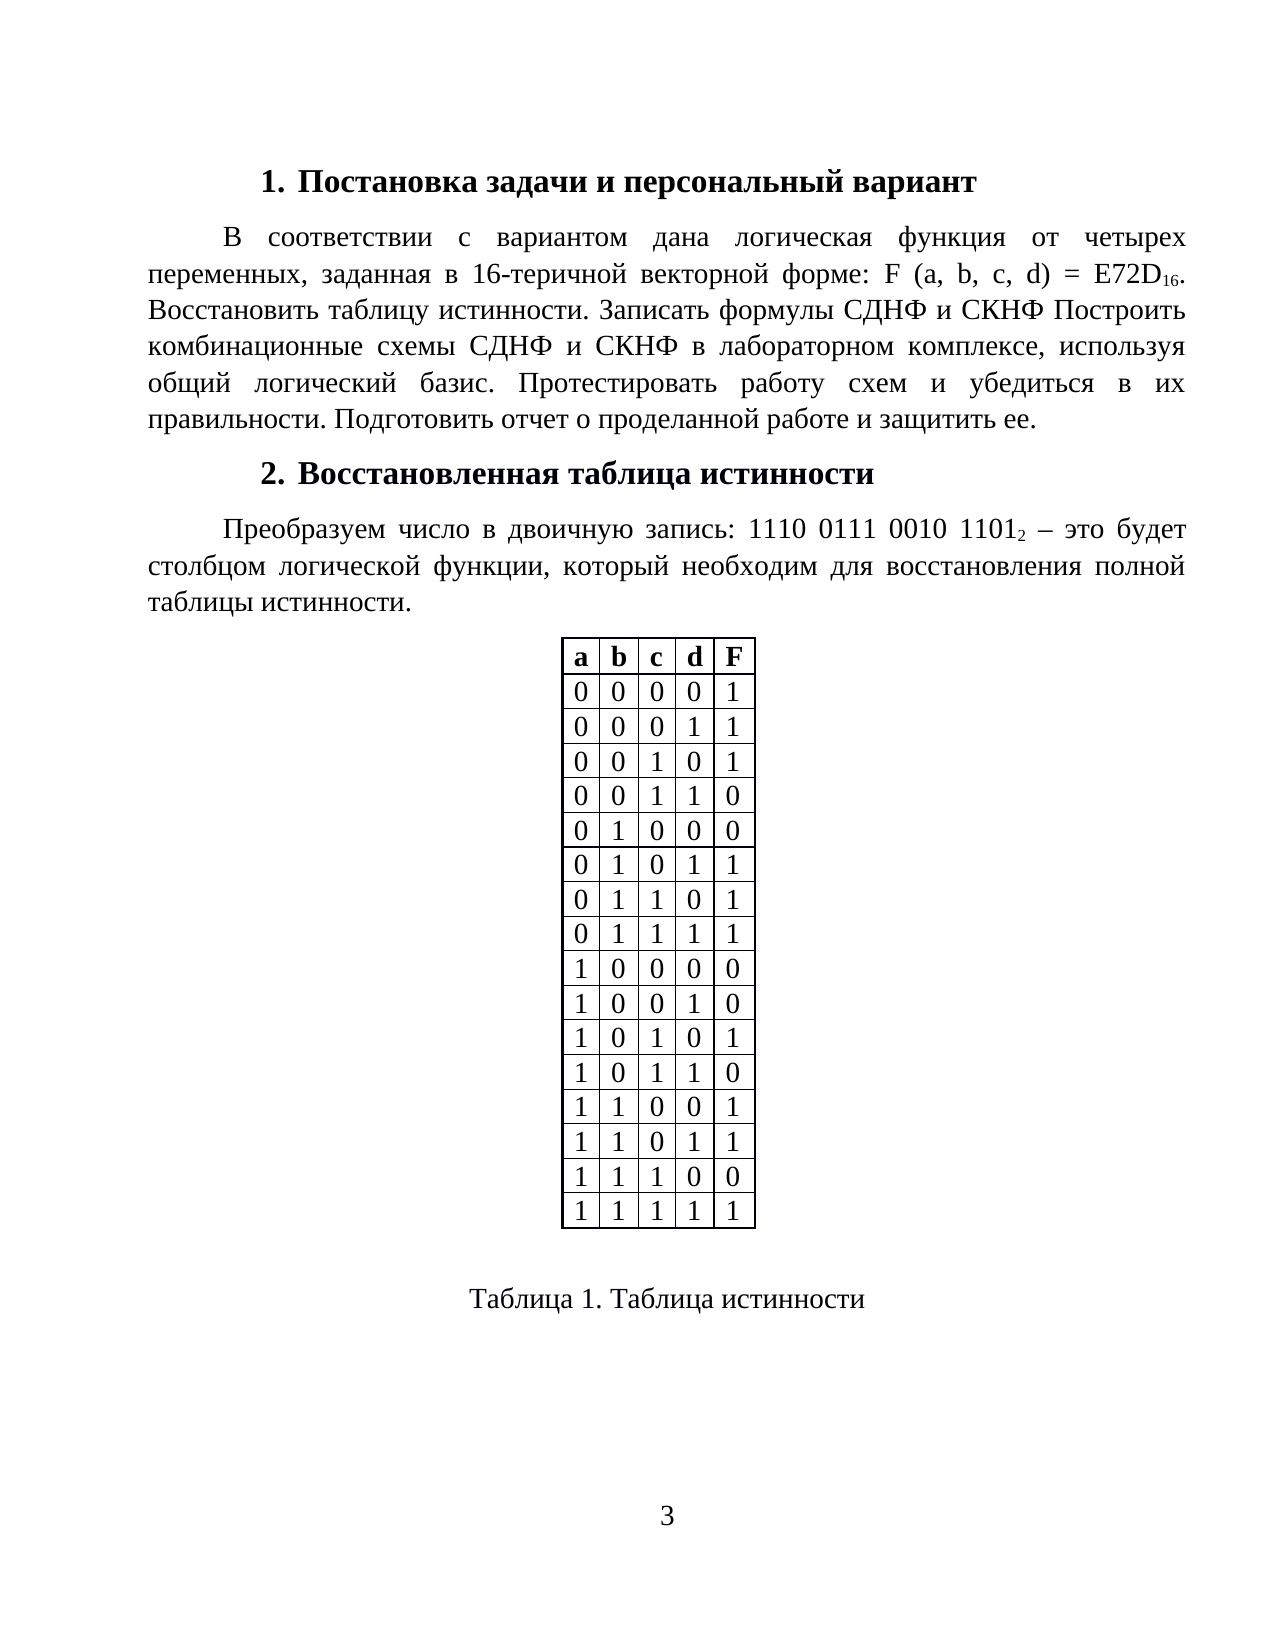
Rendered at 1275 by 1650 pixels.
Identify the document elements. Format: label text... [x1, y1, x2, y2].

table_cell 0 [676, 1159, 713, 1192]
table_cell 1 [715, 917, 754, 950]
table_cell 0 [715, 986, 754, 1019]
table_cell 0 [676, 882, 713, 916]
table_cell 1 [715, 848, 754, 881]
table_cell 0 [564, 813, 599, 846]
table_header c [639, 639, 675, 672]
list Восстановленная таблица истинности [260, 454, 1186, 492]
table_cell 0 [676, 1090, 713, 1123]
table_cell 0 [600, 986, 638, 1019]
table_cell 1 [715, 675, 754, 708]
table_cell 1 [639, 1055, 675, 1088]
table_cell 1 [715, 1090, 754, 1123]
table_cell 1 [676, 778, 713, 812]
table_header d [676, 639, 713, 672]
table_cell 1 [715, 1020, 754, 1054]
table_cell 0 [639, 813, 675, 846]
table_cell 0 [715, 778, 754, 812]
table_cell 1 [715, 709, 754, 743]
table_cell 1 [600, 1090, 638, 1123]
table_cell 0 [564, 882, 599, 916]
table_cell 1 [564, 951, 599, 985]
table_cell 0 [564, 778, 599, 812]
table_cell 0 [564, 917, 599, 950]
table_cell 1 [564, 1055, 599, 1088]
table_cell 1 [639, 1193, 675, 1227]
table_cell 1 [600, 1124, 638, 1158]
table_cell 1 [600, 1193, 638, 1227]
table_cell 1 [715, 882, 754, 916]
table_cell 0 [600, 709, 638, 743]
table_cell 1 [600, 1159, 638, 1192]
table_cell 0 [600, 675, 638, 708]
table_cell 0 [564, 675, 599, 708]
table_cell 0 [639, 848, 675, 881]
text В соответствии с вариантом дана логическая функция от четырех переменных, заданная в 16-теричной векторной форме: F (a, b, c, d) = E72D16. Восстановить таблицу истинности. Записать формулы СДНФ и СКНФ Построить комбинационные схемы СДНФ и СКНФ в лабораторном комплексе, используя общий логический базис. Протестировать работу схем и убедиться в их правильности. Подготовить отчет о проделанной работе и защитить ее. [148, 219, 1186, 434]
table_cell 0 [639, 951, 675, 985]
table_cell 1 [639, 778, 675, 812]
table_cell 1 [676, 709, 713, 743]
table_cell 1 [715, 1124, 754, 1158]
table_cell 1 [639, 882, 675, 916]
table_cell 0 [600, 951, 638, 985]
table_cell 0 [715, 951, 754, 985]
table_cell 1 [715, 1193, 754, 1227]
table_header b [600, 639, 638, 672]
table_cell 1 [564, 1020, 599, 1054]
table_cell 1 [639, 917, 675, 950]
table_cell 1 [564, 1159, 599, 1192]
table_cell 0 [676, 951, 713, 985]
table_cell 1 [564, 986, 599, 1019]
table_cell 0 [715, 1055, 754, 1088]
table_cell 0 [639, 675, 675, 708]
table_cell 0 [600, 1020, 638, 1054]
table_cell 1 [564, 1090, 599, 1123]
table_cell 0 [600, 778, 638, 812]
table_header a [564, 639, 599, 672]
table_cell 0 [639, 986, 675, 1019]
table_cell 0 [639, 1090, 675, 1123]
table_cell 1 [639, 1159, 675, 1192]
table_cell 0 [639, 1124, 675, 1158]
table_cell 1 [564, 1193, 599, 1227]
table_cell 0 [639, 709, 675, 743]
table_cell 0 [715, 1159, 754, 1192]
table_cell 0 [676, 744, 713, 777]
table_cell 1 [564, 1124, 599, 1158]
table_cell 0 [676, 1020, 713, 1054]
table_cell 0 [600, 1055, 638, 1088]
table_cell 1 [676, 1193, 713, 1227]
table_cell 0 [564, 848, 599, 881]
table_cell 1 [676, 1055, 713, 1088]
table_cell 0 [676, 675, 713, 708]
table_cell 1 [676, 986, 713, 1019]
table_cell 0 [564, 744, 599, 777]
table_cell 1 [715, 744, 754, 777]
list Постановка задачи и персональный вариант [260, 161, 1186, 199]
text Таблица 1. Таблица истинности [148, 1282, 1186, 1315]
table_cell 1 [600, 917, 638, 950]
table_cell 0 [715, 813, 754, 846]
table_cell 1 [600, 882, 638, 916]
text Преобразуем число в двоичную запись: 1110 0111 0010 11012 – это будет столбцом логической функции, который необходим для восстановления полной таблицы истинности. [148, 512, 1186, 617]
table_cell 1 [600, 813, 638, 846]
table_cell 1 [676, 1124, 713, 1158]
table_header F [715, 639, 754, 672]
table_cell 1 [639, 744, 675, 777]
table_cell 0 [676, 813, 713, 846]
table_cell 1 [676, 848, 713, 881]
table_cell 0 [600, 744, 638, 777]
table_cell 1 [676, 917, 713, 950]
table_cell 0 [564, 709, 599, 743]
table_cell 1 [600, 848, 638, 881]
table_cell 1 [639, 1020, 675, 1054]
